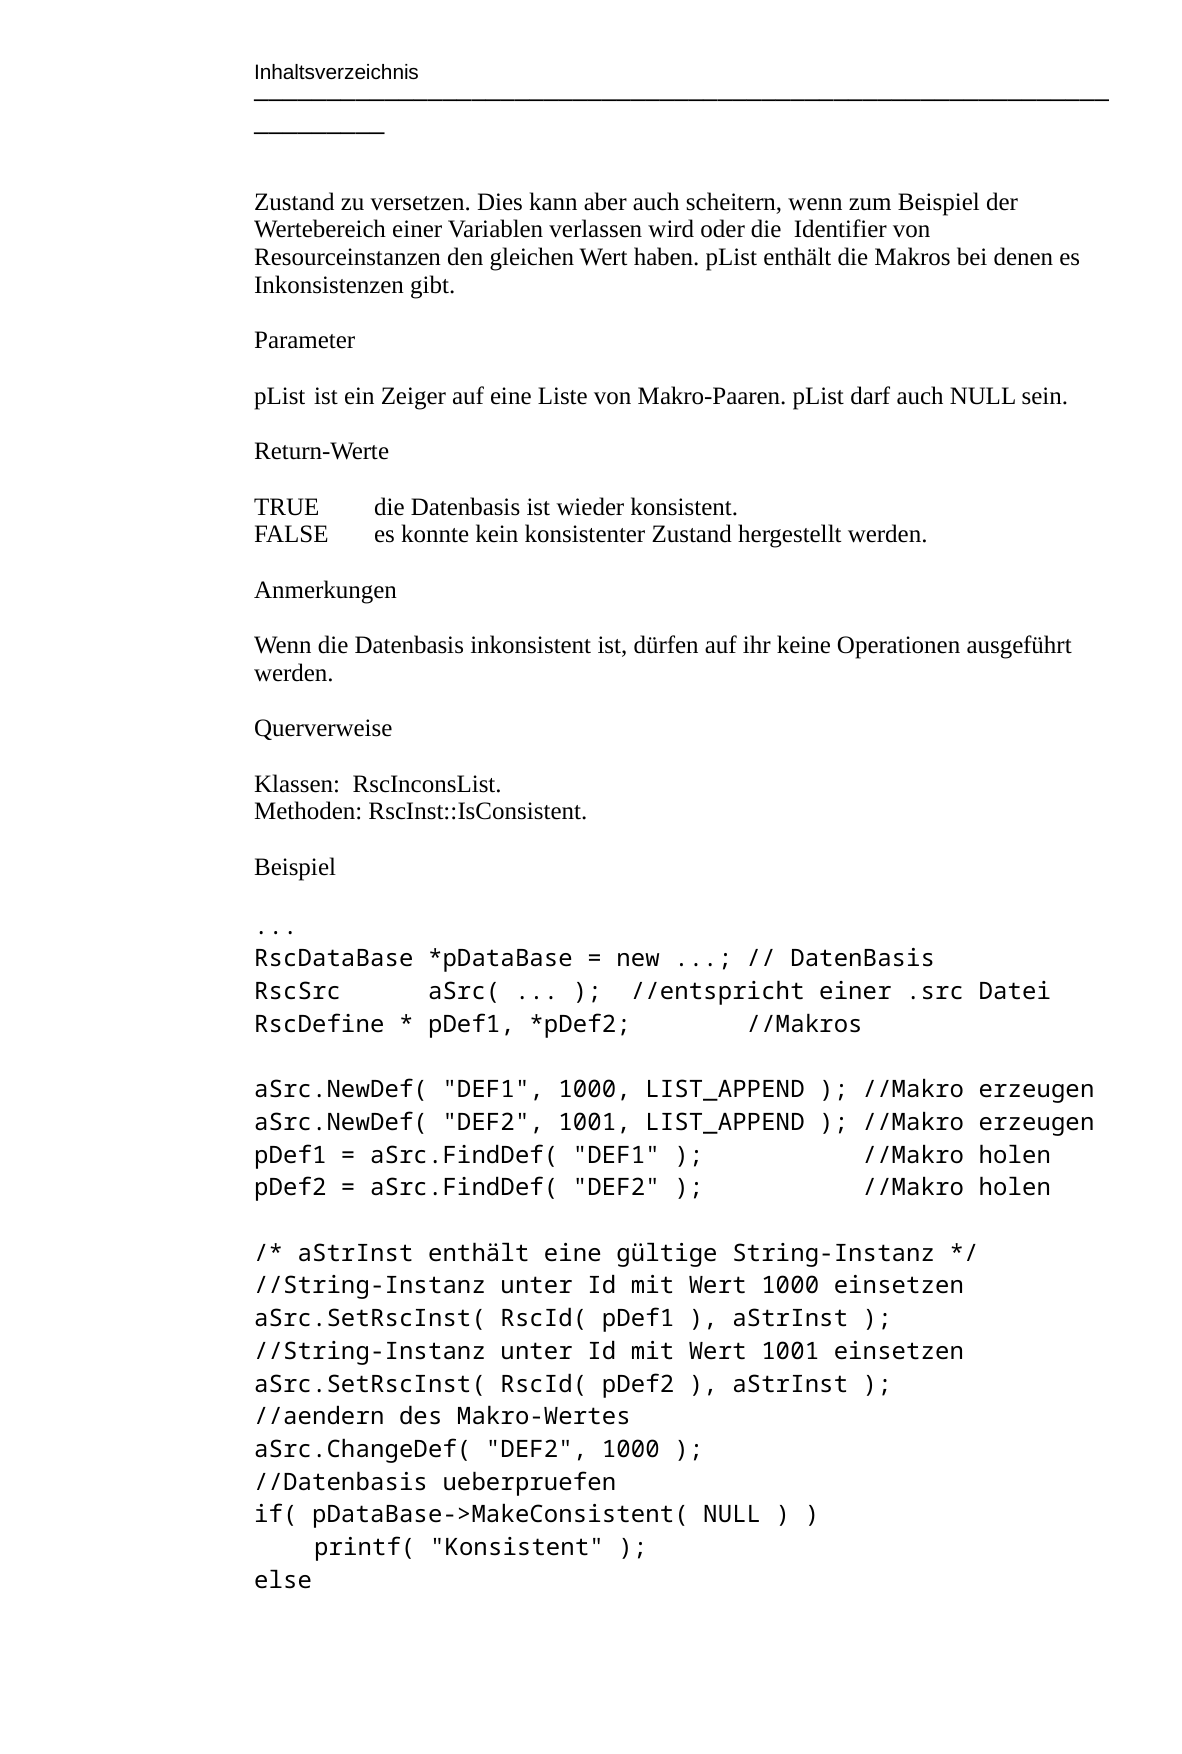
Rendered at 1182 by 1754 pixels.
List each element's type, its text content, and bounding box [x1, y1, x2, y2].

list aSrc.SetRscInst( RscId( pDef2 ), aStrInst ); [254, 1366, 1110, 1399]
list //String-Instanz unter Id mit Wert 1000 einsetzen [254, 1268, 1110, 1301]
list else [254, 1562, 1110, 1595]
list ... [254, 908, 1110, 941]
list aSrc.ChangeDef( "DEF2", 1000 ); [254, 1432, 1110, 1464]
text Anmerkungen [254, 576, 1110, 603]
list if( pDataBase->MakeConsistent( NULL ) ) [254, 1497, 1110, 1530]
text Wenn die Datenbasis inkonsistent ist, dürfen auf ihr keine Operationen ausgeführt werden. [254, 631, 1110, 687]
text Parameter [254, 326, 1110, 354]
list //String-Instanz unter Id mit Wert 1001 einsetzen [254, 1333, 1110, 1366]
text Return-Werte [254, 437, 1110, 465]
list //aendern des Makro-Wertes [254, 1399, 1110, 1432]
text Beispiel [254, 853, 1110, 881]
text FALSE es konnte kein konsistenter Zustand hergestellt werden. [254, 520, 1110, 548]
list RscDefine * pDef1, *pDef2; //Makros [254, 1006, 1110, 1039]
text Klassen: RscInconsList. [254, 770, 1110, 797]
text Querverweise [254, 714, 1110, 742]
text pList ist ein Zeiger auf eine Liste von Makro-Paaren. pList darf auch NULL sein. [254, 382, 1110, 409]
text Methoden: RscInst::IsConsistent. [254, 797, 1110, 825]
list aSrc.NewDef( "DEF1", 1000, LIST_APPEND ); //Makro erzeugen [254, 1072, 1110, 1104]
list //Datenbasis ueberpruefen [254, 1464, 1110, 1497]
text TRUE die Datenbasis ist wieder konsistent. [254, 493, 1110, 520]
list aSrc.SetRscInst( RscId( pDef1 ), aStrInst ); [254, 1301, 1110, 1333]
list RscSrc aSrc( ... ); //entspricht einer .src Datei [254, 974, 1110, 1006]
list /* aStrInst enthält eine gültige String-Instanz */ [254, 1235, 1110, 1268]
list printf( "Konsistent" ); [254, 1530, 1110, 1562]
list RscDataBase *pDataBase = new ...; // DatenBasis [254, 941, 1110, 974]
list pDef1 = aSrc.FindDef( "DEF1" ); //Makro holen [254, 1137, 1110, 1170]
list pDef2 = aSrc.FindDef( "DEF2" ); //Makro holen [254, 1170, 1110, 1203]
text Zustand zu versetzen. Dies kann aber auch scheitern, wenn zum Beispiel der Wertebereich einer Variablen verlassen wird oder die Identifier von Resourceinstanzen den gleichen Wert haben. pList enthält die Makros bei denen es Inkonsistenzen gibt. [254, 188, 1110, 299]
list aSrc.NewDef( "DEF2", 1001, LIST_APPEND ); //Makro erzeugen [254, 1104, 1110, 1137]
